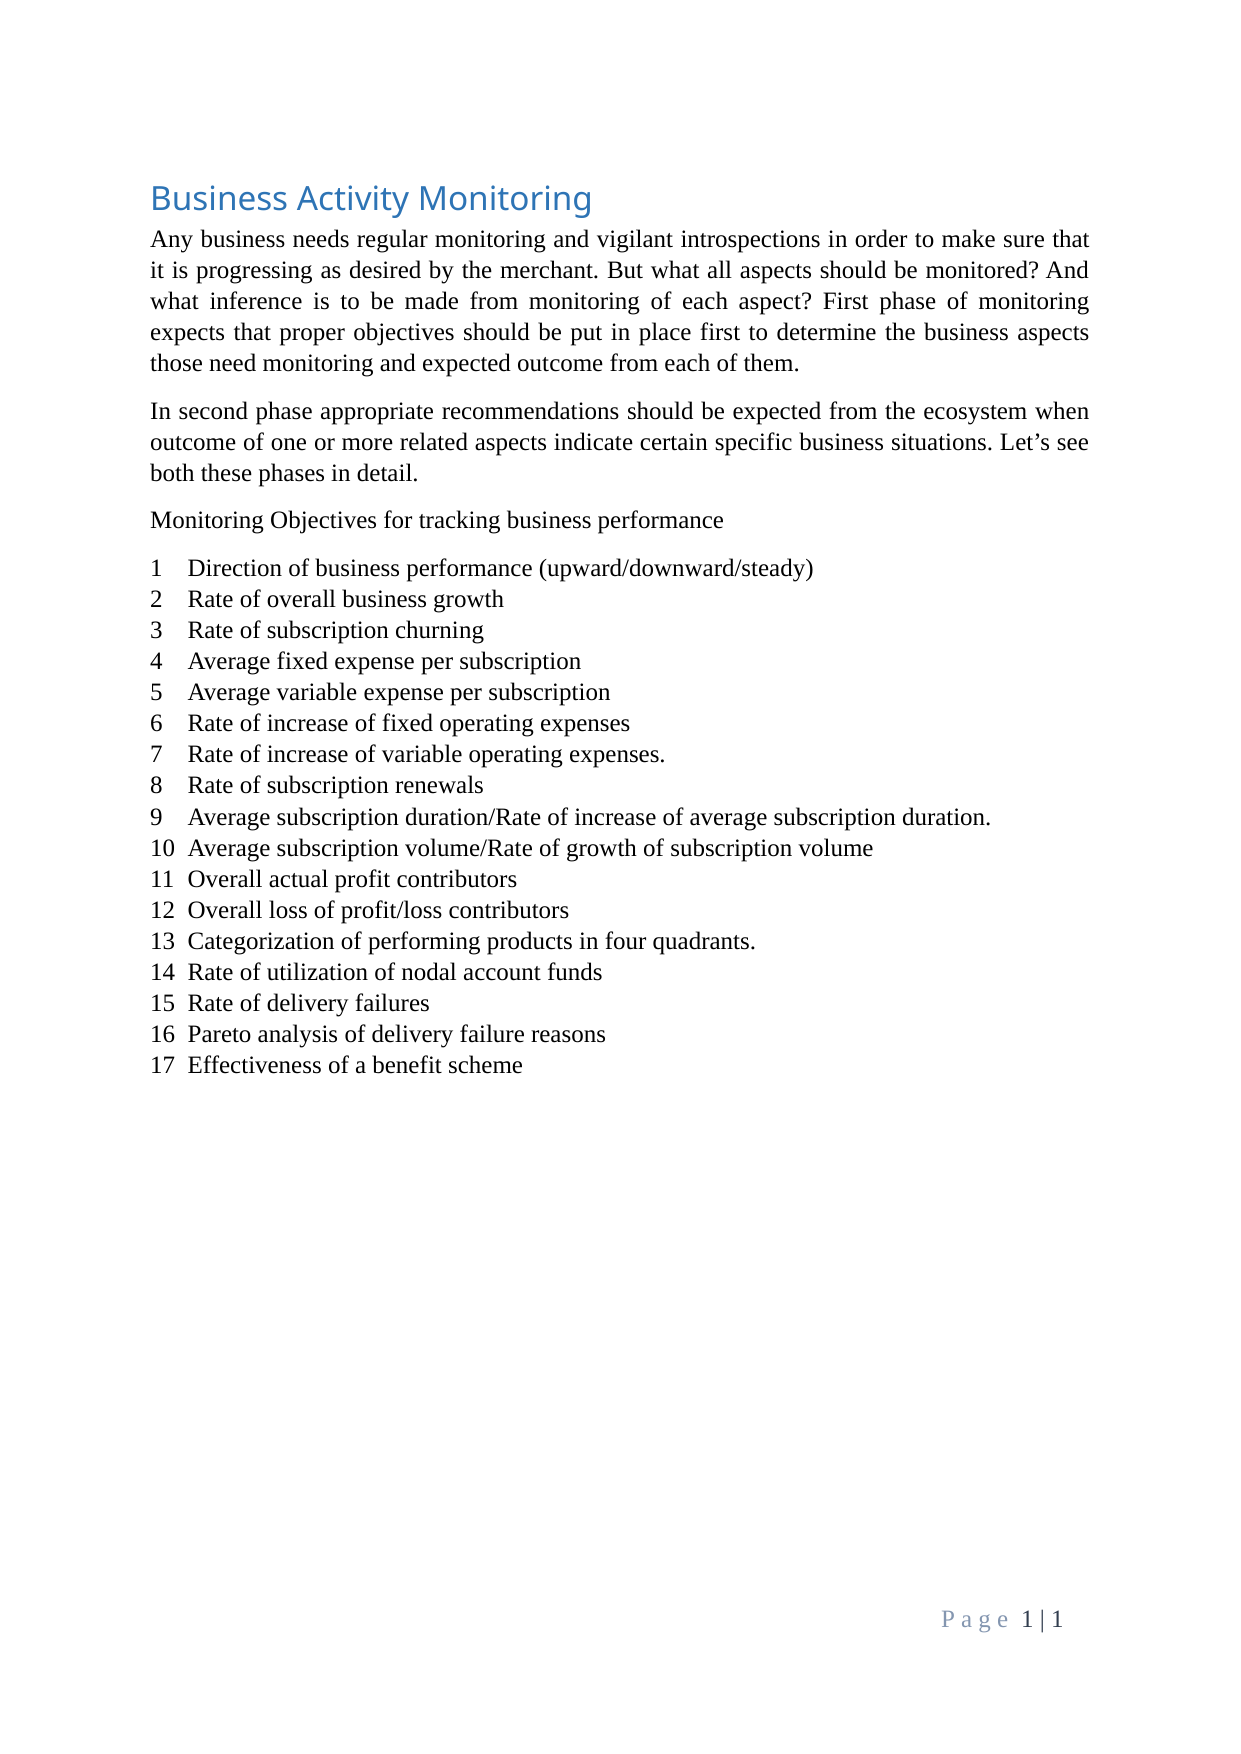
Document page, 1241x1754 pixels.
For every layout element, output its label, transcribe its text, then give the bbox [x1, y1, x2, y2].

list Average fixed expense per subscription [150, 646, 1090, 675]
list Rate of subscription churning [150, 615, 1090, 644]
list Direction of business performance (upward/downward/steady) [150, 553, 1090, 582]
list Overall loss of profit/loss contributors [150, 895, 1090, 923]
list Rate of subscription renewals [150, 771, 1090, 799]
list Categorization of performing products in four quadrants. [150, 926, 1090, 954]
list Rate of delivery failures [150, 988, 1090, 1017]
list Pareto analysis of delivery failure reasons [150, 1019, 1090, 1048]
list Rate of increase of variable operating expenses. [150, 739, 1090, 768]
text In second phase appropriate recommendations should be expected from the ecosystem when outcome of one or more related aspects indicate certain specific business situations. Let’s see both these phases in detail. [150, 396, 1090, 487]
list Rate of increase of fixed operating expenses [150, 708, 1090, 737]
list Rate of utilization of nodal account funds [150, 957, 1090, 986]
list Rate of overall business growth [150, 584, 1090, 613]
list Overall actual profit contributors [150, 864, 1090, 892]
text Monitoring Objectives for tracking business performance [150, 506, 1090, 534]
text Any business needs regular monitoring and vigilant introspections in order to make sure that it is progressing as desired by the merchant. But what all aspects should be monitored? And what inference is to be made from monitoring of each aspect? First phase of monitoring expects that proper objectives should be put in place first to determine the business aspects those need monitoring and expected outcome from each of them. [150, 224, 1090, 377]
list Average variable expense per subscription [150, 677, 1090, 706]
subtitle Business Activity Monitoring [150, 175, 1090, 220]
list Average subscription duration/Rate of increase of average subscription duration. [150, 802, 1090, 830]
list Effectiveness of a benefit scheme [150, 1050, 1090, 1079]
list Average subscription volume/Rate of growth of subscription volume [150, 833, 1090, 861]
